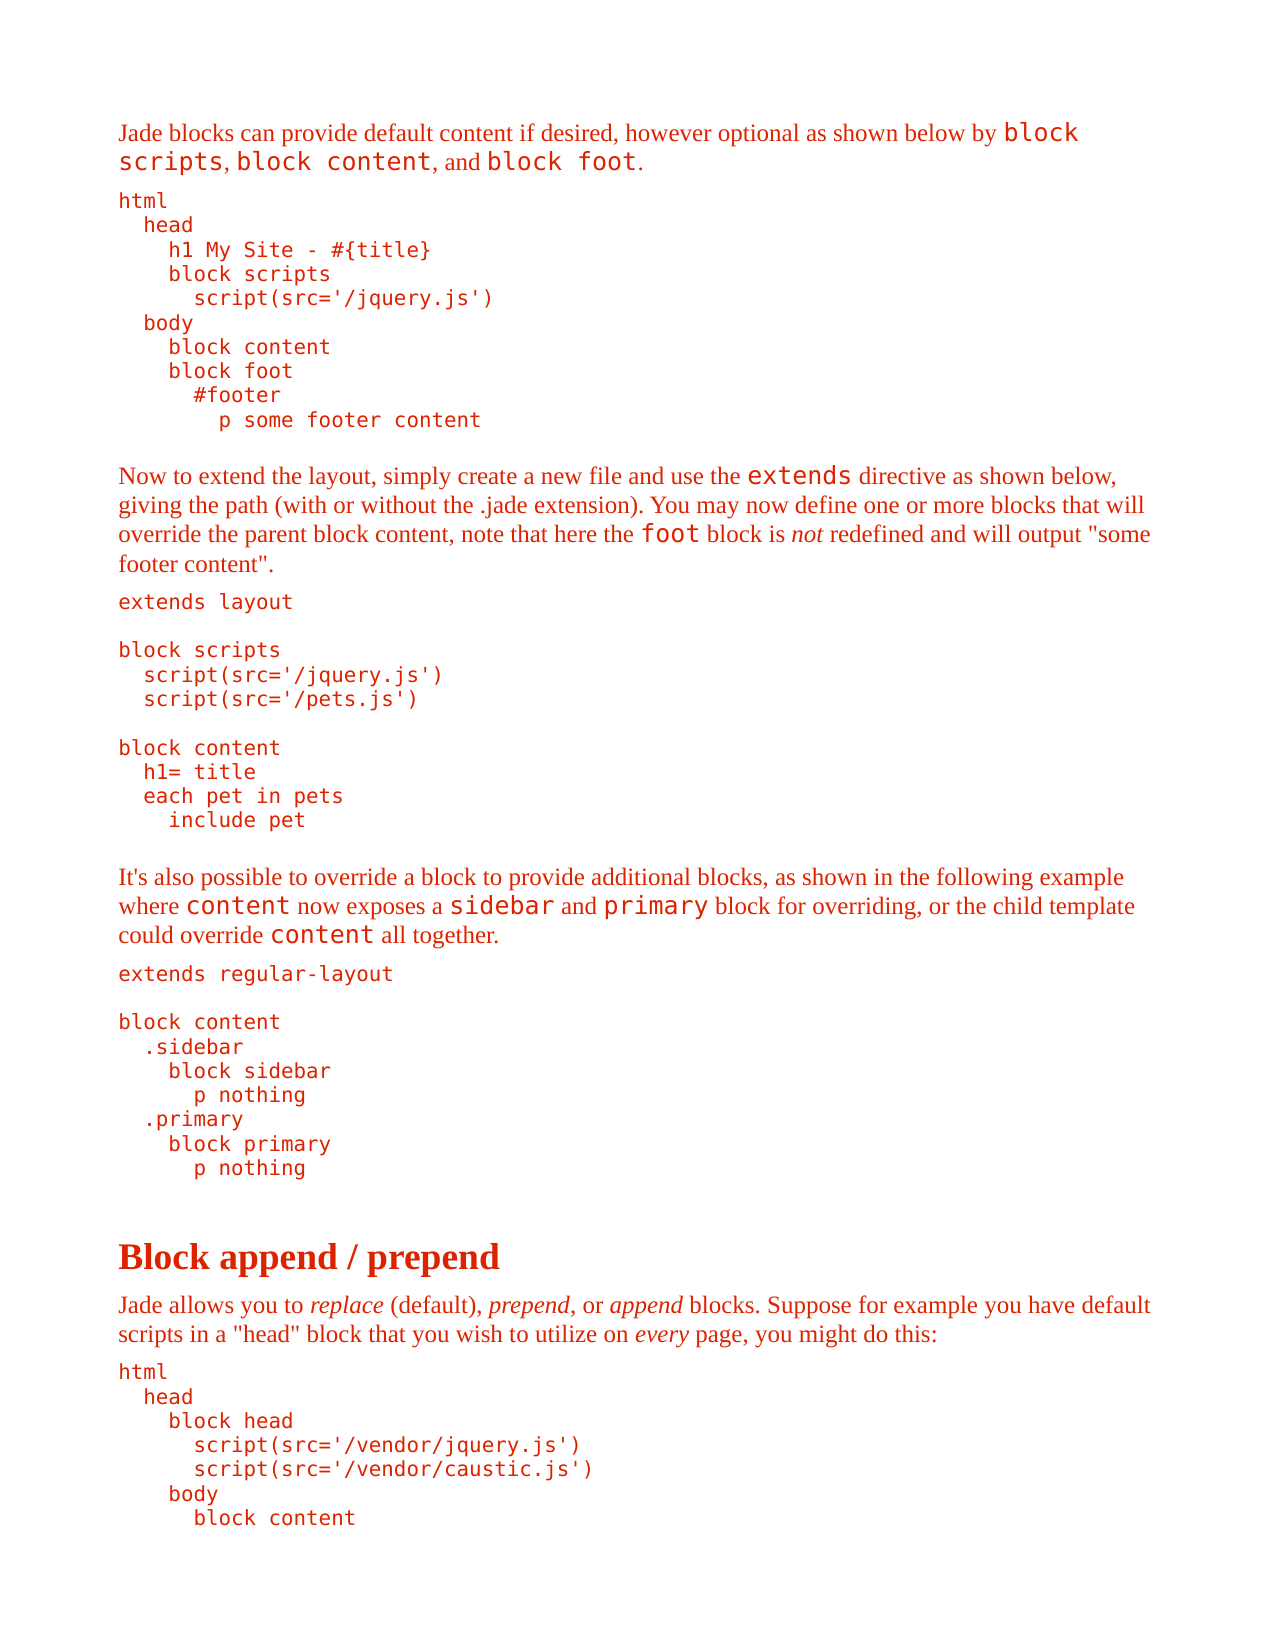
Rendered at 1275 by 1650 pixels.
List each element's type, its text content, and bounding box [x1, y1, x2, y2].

text head [118, 1385, 1157, 1409]
text html [118, 189, 1157, 213]
text script(src='/jquery.js') [118, 286, 1157, 311]
text block primary [118, 1132, 1157, 1156]
text script(src='/pets.js') [118, 687, 1157, 711]
text body [118, 311, 1157, 335]
text script(src='/vendor/caustic.js') [118, 1457, 1157, 1482]
text h1= title [118, 760, 1157, 784]
text #footer [118, 383, 1157, 408]
subtitle Block append / prepend [118, 1235, 1157, 1278]
text block scripts [118, 262, 1157, 286]
text script(src='/jquery.js') [118, 663, 1157, 687]
text p nothing [118, 1156, 1157, 1180]
text block content [118, 736, 1157, 760]
text block content [118, 1010, 1157, 1035]
text each pet in pets [118, 784, 1157, 808]
text block head [118, 1409, 1157, 1433]
text block sidebar [118, 1059, 1157, 1083]
text .sidebar [118, 1035, 1157, 1059]
text h1 My Site - #{title} [118, 238, 1157, 262]
text block content [118, 335, 1157, 359]
text .primary [118, 1107, 1157, 1132]
text script(src='/vendor/jquery.js') [118, 1433, 1157, 1457]
text block foot [118, 359, 1157, 383]
text block scripts [118, 638, 1157, 663]
text Now to extend the layout, simply create a new file and use the extends directive as shown below, giving the path (with or without the .jade extension). You may now define one or more blocks that will override the parent block content, note that here the foot block is not redefined and will output "some footer content". [118, 461, 1157, 577]
text head [118, 213, 1157, 238]
text html [118, 1360, 1157, 1385]
text p nothing [118, 1083, 1157, 1107]
text Jade allows you to replace (default), prepend, or append blocks. Suppose for example you have default scripts in a "head" block that you wish to utilize on every page, you might do this: [118, 1290, 1157, 1348]
text p some footer content [118, 408, 1157, 432]
text extends regular-layout [118, 962, 1157, 986]
text Jade blocks can provide default content if desired, however optional as shown below by block scripts, block content, and block foot. [118, 118, 1157, 177]
text body [118, 1482, 1157, 1506]
text extends layout [118, 590, 1157, 614]
text include pet [118, 808, 1157, 833]
text block content [118, 1506, 1157, 1530]
text It's also possible to override a block to provide additional blocks, as shown in the following example where content now exposes a sidebar and primary block for overriding, or the child template could override content all together. [118, 862, 1157, 949]
